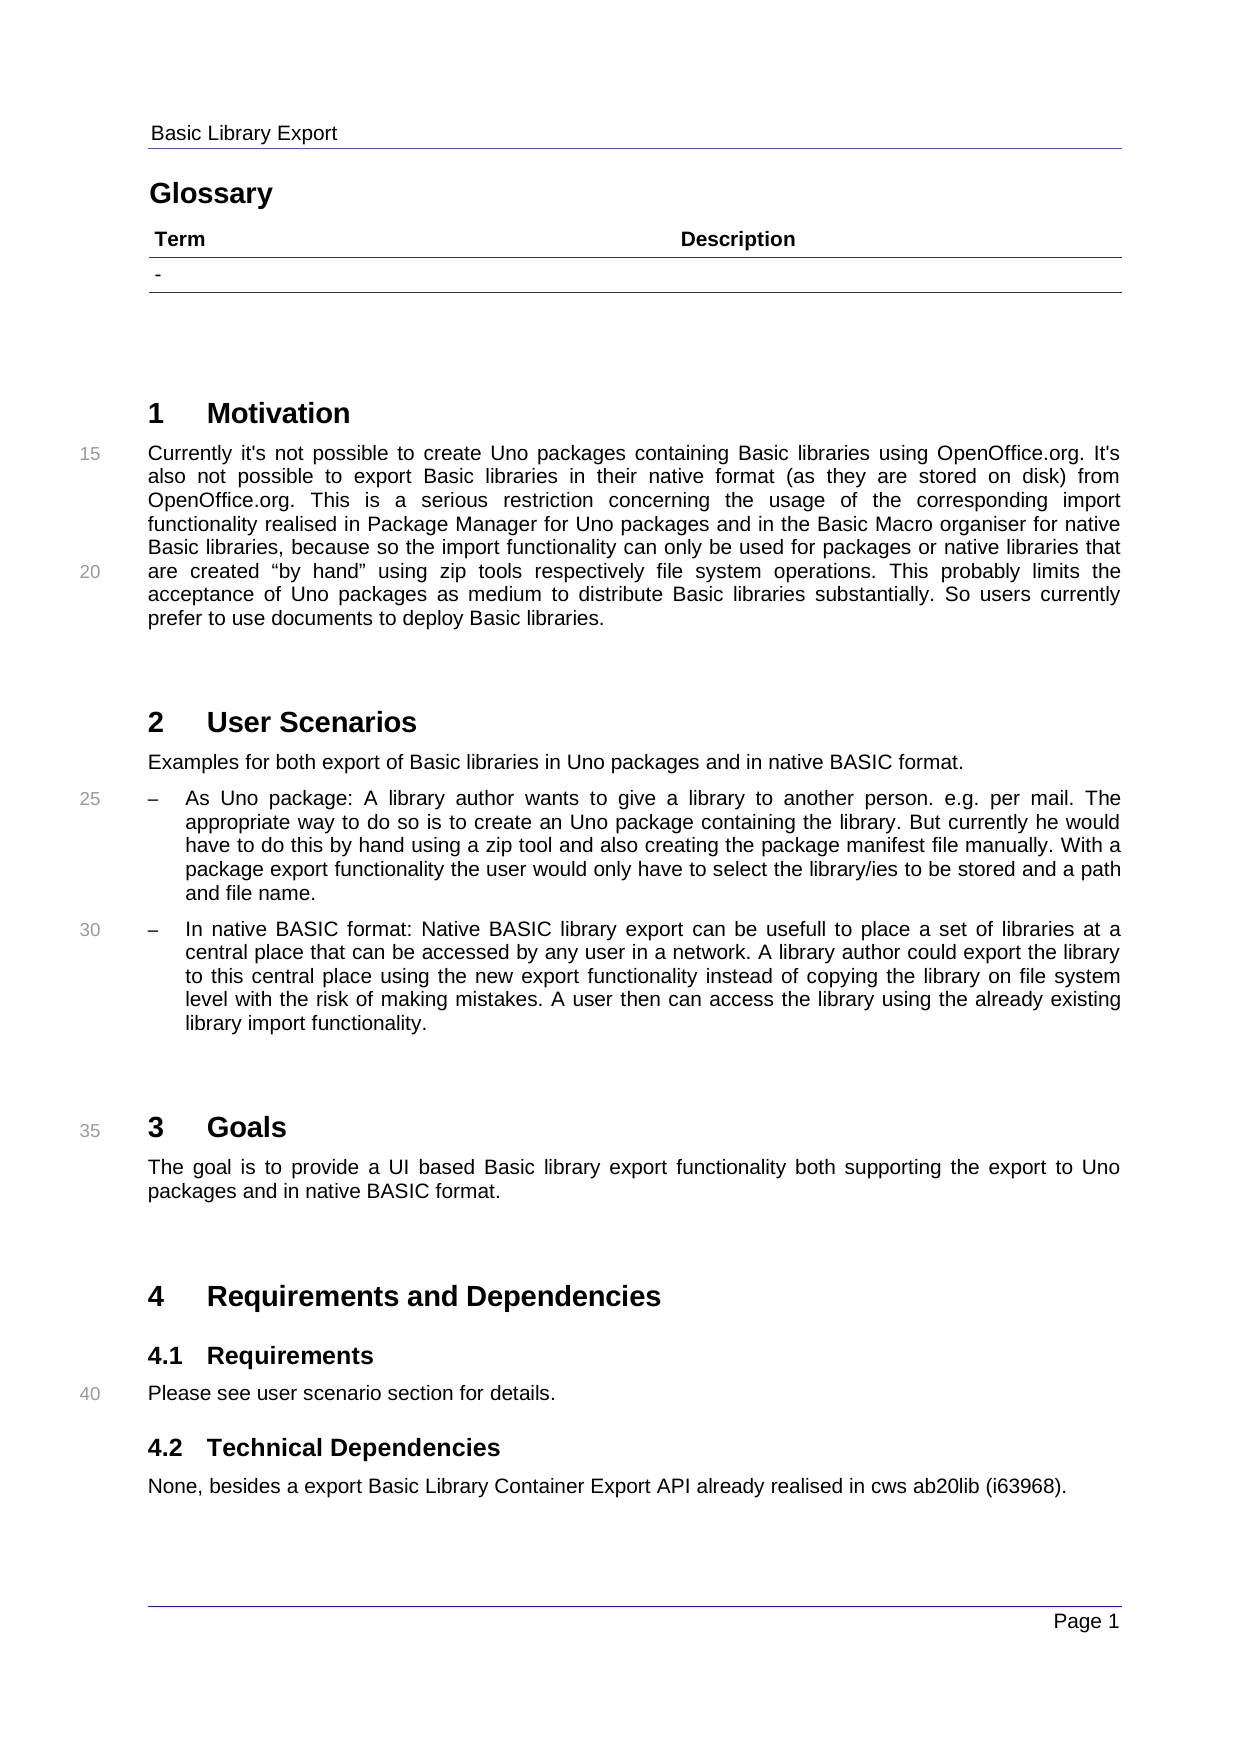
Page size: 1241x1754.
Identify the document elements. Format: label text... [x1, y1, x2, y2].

subtitle Requirements and Dependencies [148, 1279, 1122, 1312]
table_cell - [149, 258, 675, 292]
table_header Term [149, 222, 675, 257]
text Please see user scenario section for details. [148, 1381, 1122, 1405]
text Currently it's not possible to create Uno packages containing Basic libraries using OpenOffice.org. It's also not possible to export Basic libraries in their native format (as they are stored on disk) from OpenOffice.org. This is a serious restriction concerning the usage of the corresponding import functionality realised in Package Manager for Uno packages and in the Basic Macro organiser for native Basic libraries, because so the import functionality can only be used for packages or native libraries that are created “by hand” using zip tools respectively file system operations. This probably limits the acceptance of Uno packages as medium to distribute Basic libraries substantially. So users currently prefer to use documents to deploy Basic libraries. [148, 441, 1122, 630]
subtitle Goals [148, 1111, 1122, 1144]
table_cell [675, 258, 1122, 292]
subtitle Motivation [148, 397, 1122, 429]
text None, besides a export Basic Library Container Export API already realised in cws ab20lib (i63968). [148, 1474, 1122, 1498]
subtitle Requirements [148, 1342, 1122, 1369]
table_header Description [675, 222, 1122, 257]
list In native BASIC format: Native BASIC library export can be usefull to place a set of libraries at a central place that can be accessed by any user in a network. A library author could export the library to this central place using the new export functionality instead of copying the library on file system level with the risk of making mistakes. A user then can access the library using the already existing library import functionality. [148, 917, 1122, 1035]
subtitle Glossary [149, 177, 1122, 209]
text The goal is to provide a UI based Basic library export functionality both supporting the export to Uno packages and in native BASIC format. [148, 1156, 1122, 1203]
text Examples for both export of Basic libraries in Uno packages and in native BASIC format. [148, 751, 1122, 774]
subtitle Technical Dependencies [148, 1434, 1122, 1462]
subtitle User Scenarios [148, 706, 1122, 739]
list As Uno package: A library author wants to give a library to another person. e.g. per mail. The appropriate way to do so is to create an Uno package containing the library. But currently he would have to do this by hand using a zip tool and also creating the package manifest file manually. With a package export functionality the user would only have to select the library/ies to be stored and a path and file name. [148, 787, 1122, 904]
